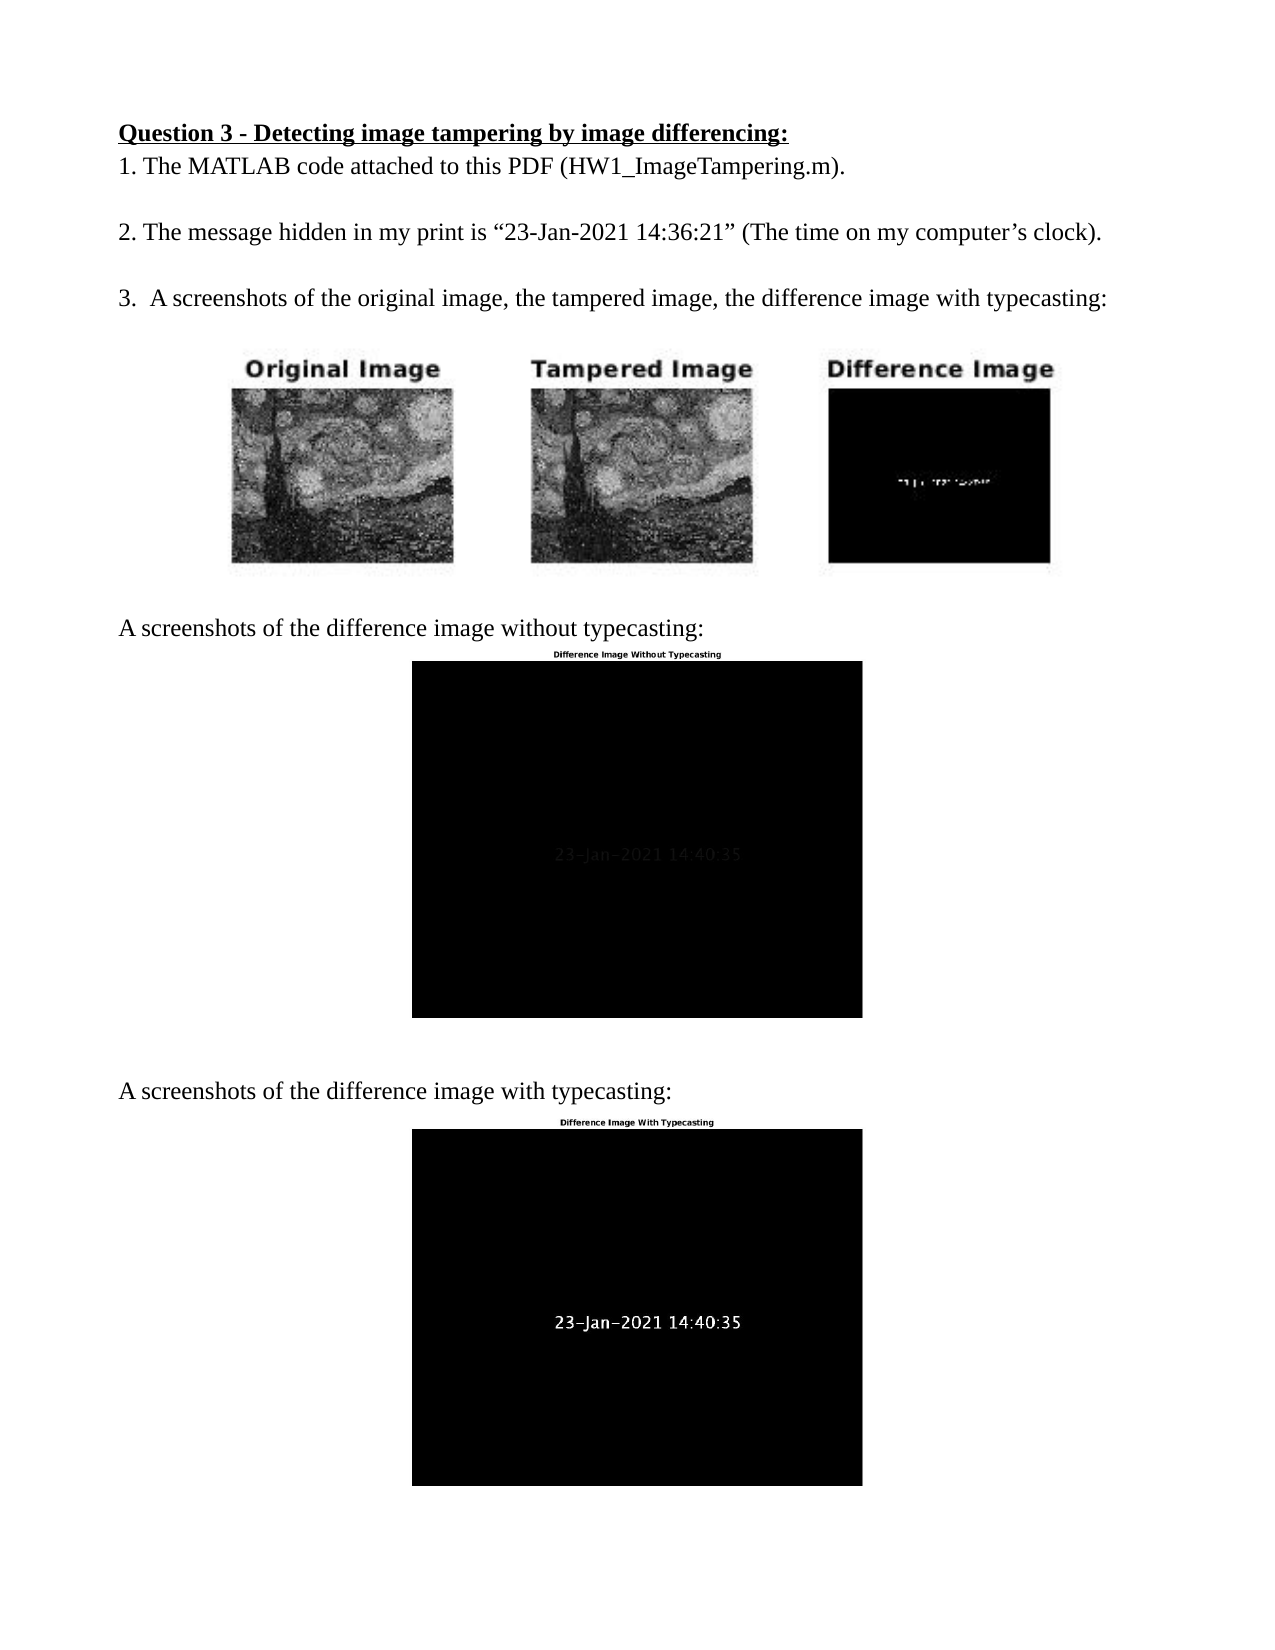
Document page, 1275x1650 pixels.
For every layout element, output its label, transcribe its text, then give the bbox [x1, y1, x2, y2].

text 3. A screenshots of the original image, the tampered image, the difference image with typecasting: [118, 283, 1157, 312]
text A screenshots of the difference image without typecasting: [118, 613, 1157, 642]
text A screenshots of the difference image with typecasting: [118, 1076, 1157, 1104]
picture [363, 646, 912, 1051]
picture [363, 1114, 912, 1519]
text 1. The MATLAB code attached to this PDF (HW1_ImageTampering.m). [118, 151, 1157, 180]
text 2. The message hidden in my print is “23-Jan-2021 14:36:21” (The time on my computer’s clock). [118, 217, 1157, 246]
text Question 3 - Detecting image tampering by image differencing: [118, 118, 1157, 147]
picture [180, 322, 1095, 611]
